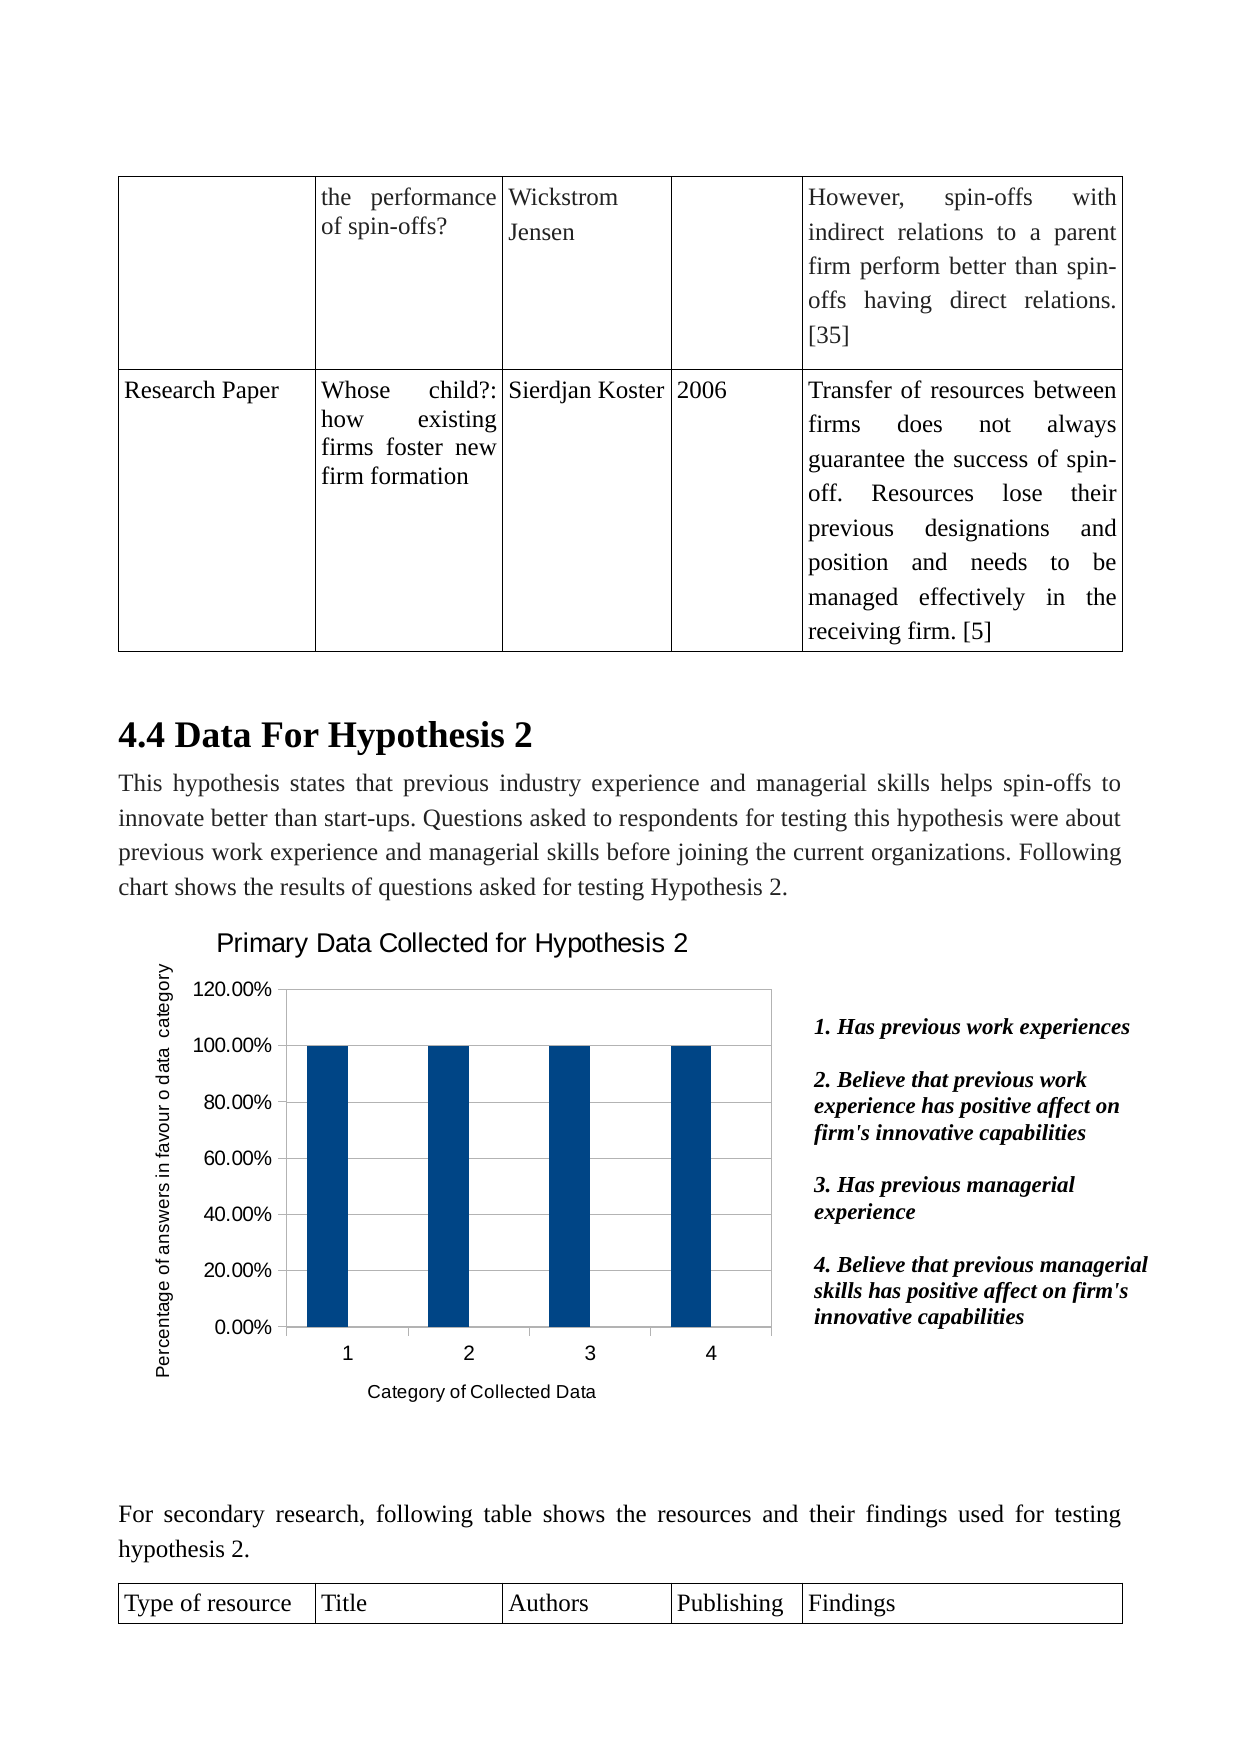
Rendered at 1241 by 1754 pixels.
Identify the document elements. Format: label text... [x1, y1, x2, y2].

subtitle 4.4 Data For Hypothesis 2 [118, 713, 1122, 756]
text This hypothesis states that previous industry experience and managerial skills helps spin-offs to innovate better than start-ups. Questions asked to respondents for testing this hypothesis were about previous work experience and managerial skills before joining the current organizations. Following chart shows the results of questions asked for testing Hypothesis 2. [118, 768, 1122, 900]
table_header Title [316, 1584, 502, 1623]
table_cell [119, 177, 315, 369]
table_cell 2006 [672, 370, 802, 651]
table_cell Whose child?: how existing firms foster new firm formation [316, 370, 502, 651]
table_header Publishing [672, 1584, 802, 1623]
text For secondary research, following table shows the resources and their findings used for testing hypothesis 2. [118, 1499, 1122, 1562]
table_header Findings [803, 1584, 1122, 1623]
table_cell Sierdjan Koster [503, 370, 671, 651]
table_cell [672, 177, 802, 369]
table_header Type of resource [119, 1584, 315, 1623]
table_cell Transfer of resources between firms does not always guarantee the success of spin-off. Resources lose their previous designations and position and needs to be managed effectively in the receiving firm. [5] [803, 370, 1122, 651]
table_cell Research Paper [119, 370, 315, 651]
table_cell Wickstrom Jensen [503, 177, 671, 369]
table_header Authors [503, 1584, 671, 1623]
table_cell However, spin-offs with indirect relations to a parent firm perform better than spin-offs having direct relations. [35] [803, 177, 1122, 369]
table_cell the performance of spin-offs? [316, 177, 502, 369]
